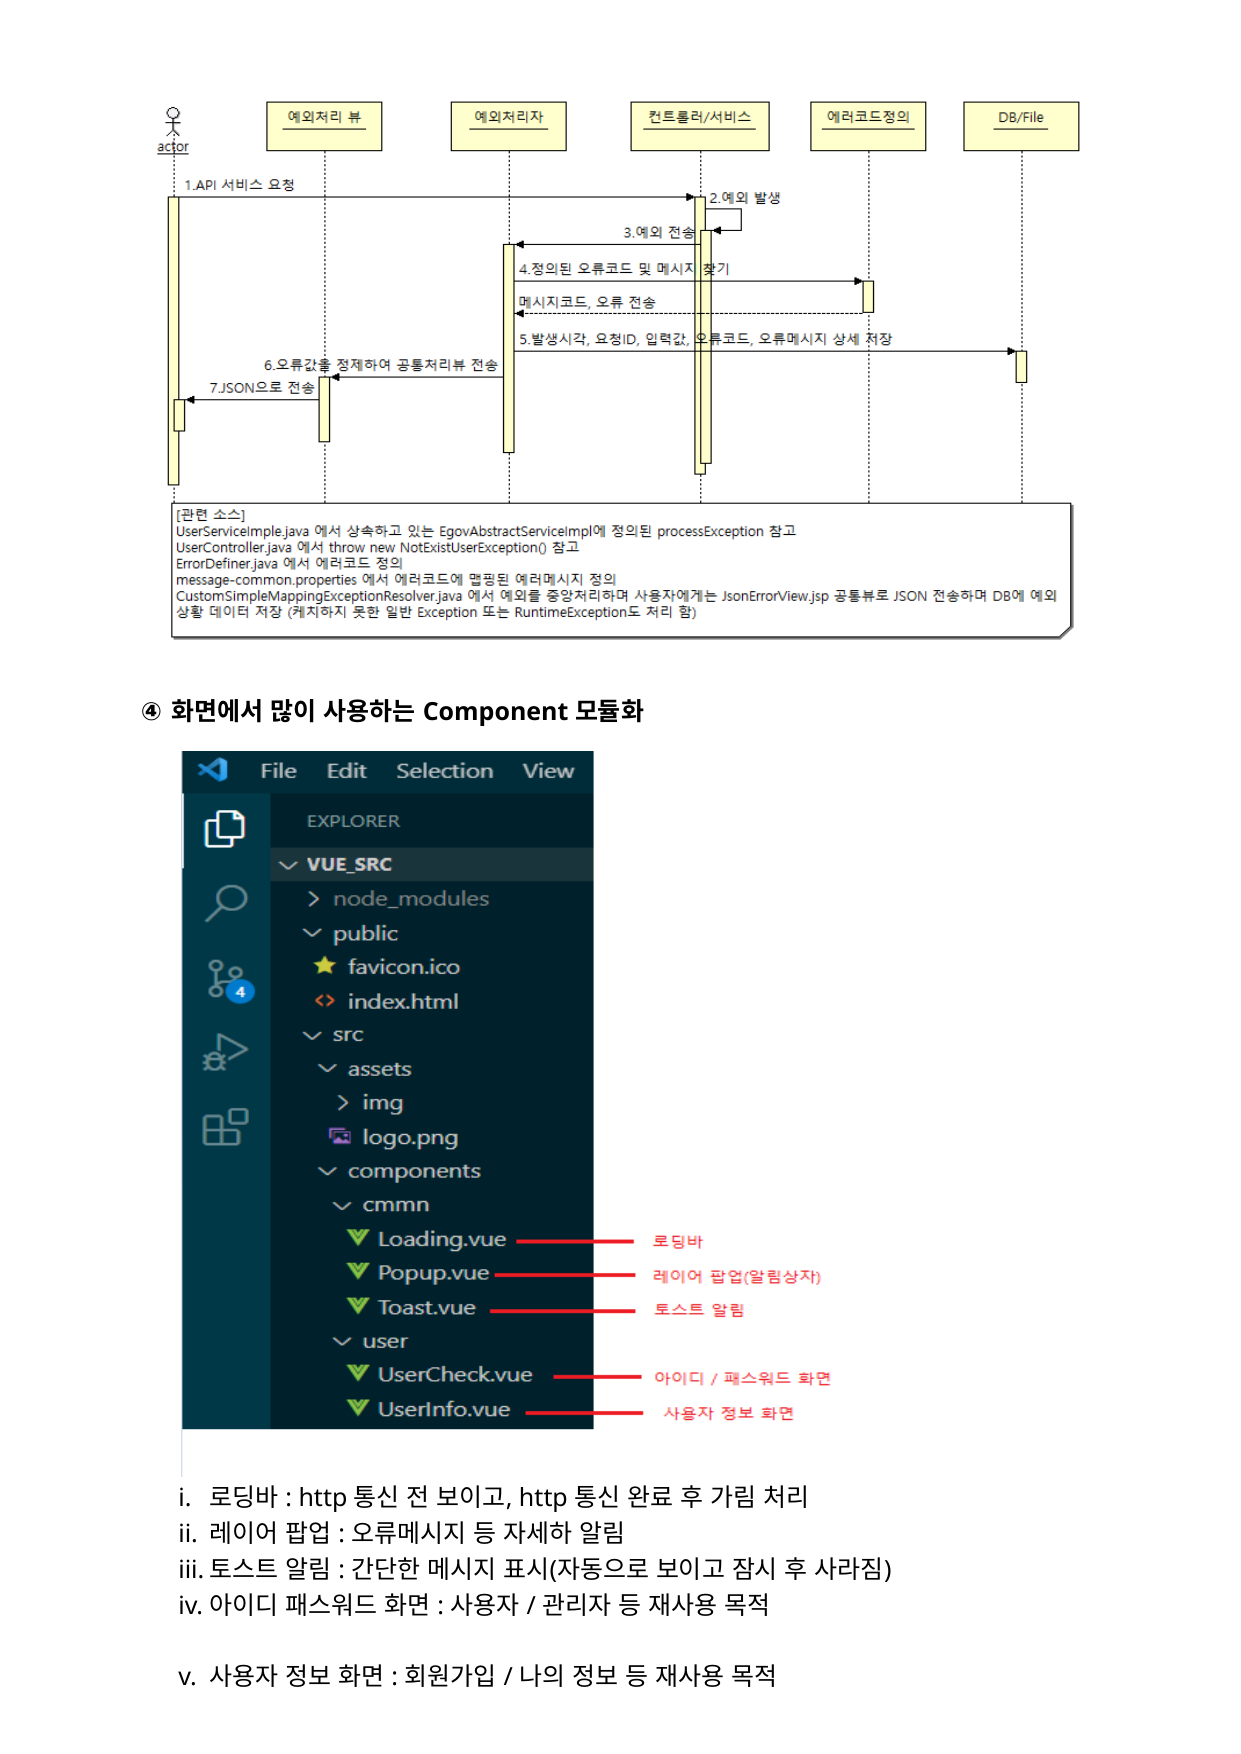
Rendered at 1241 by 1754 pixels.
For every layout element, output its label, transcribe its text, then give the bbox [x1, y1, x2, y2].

picture [229, 1108, 248, 1124]
list 토스트 알림 : 간단한 메시지 표시(자동으로 보이고 잠시 후 사라짐) [172, 1549, 1181, 1586]
picture [398, 764, 408, 771]
picture [523, 763, 543, 778]
list 레이어 팝업 : 오류메시지 등 자세하 알림 [172, 1513, 1181, 1549]
picture [461, 768, 493, 778]
picture [328, 764, 338, 778]
picture [203, 1034, 248, 1070]
picture [540, 768, 575, 778]
picture [199, 758, 227, 780]
picture [140, 94, 1105, 658]
list 사용자 정보 화면 : 회원가입 / 나의 정보 등 재사용 목적 [172, 1656, 1181, 1692]
picture [206, 811, 245, 847]
picture [206, 885, 248, 922]
picture [274, 763, 296, 778]
picture [339, 763, 366, 778]
list 아이디 패스워드 화면 : 사용자 / 관리자 등 재사용 목적 [172, 1586, 1181, 1622]
list 로딩바 : http 통신 전 보이고, http 통신 완료 후 가림 처리 [172, 728, 1181, 1513]
picture [203, 1115, 241, 1145]
list 화면에서 많이 사용하는 Component 모듈화 [134, 692, 1181, 728]
picture [398, 763, 459, 778]
picture [208, 960, 254, 1003]
picture [181, 751, 880, 1477]
picture [262, 764, 271, 778]
